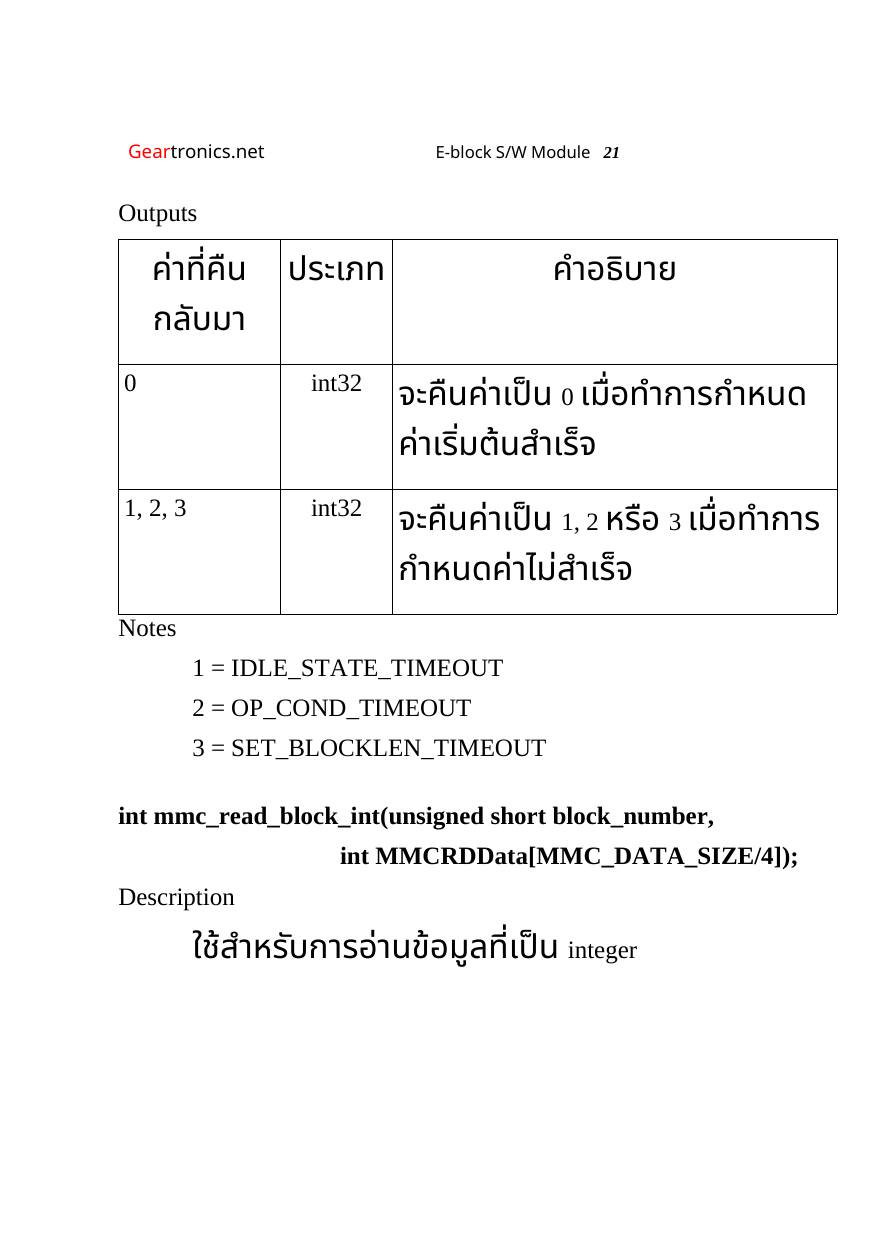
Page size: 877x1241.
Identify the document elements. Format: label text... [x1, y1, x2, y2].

text 3 = SET_BLOCKLEN_TIMEOUT [118, 734, 837, 790]
table_cell int32 [281, 490, 392, 613]
text Notes [118, 615, 837, 641]
text int mmc_read_block_int(unsigned short block_number, [118, 802, 837, 830]
table_cell 1, 2, 3 [119, 490, 280, 613]
table_header ประเภท [281, 240, 392, 364]
text int MMCRDData[MMC_DATA_SIZE/4]); [118, 842, 837, 870]
table_header ค่าที่คืนกลับมา [119, 240, 280, 364]
table_cell 0 [119, 365, 280, 489]
table_header คำอธิบาย [393, 240, 837, 364]
text ใช้สำหรับการอ่านข้อมูลที่เป็น integer [118, 923, 837, 973]
table_cell int32 [281, 365, 392, 489]
text Description [118, 883, 837, 910]
table_cell จะคืนค่าเป็น 0 เมื่อทำการกำหนดค่าเริ่มต้นสำเร็จ [393, 365, 837, 489]
text 1 = IDLE_STATE_TIMEOUT [118, 654, 837, 682]
text Outputs [118, 199, 837, 226]
table_cell จะคืนค่าเป็น 1, 2 หรือ 3 เมื่อทำการกำหนดค่าไม่สำเร็จ [393, 490, 837, 613]
text 2 = OP_COND_TIMEOUT [118, 694, 837, 722]
